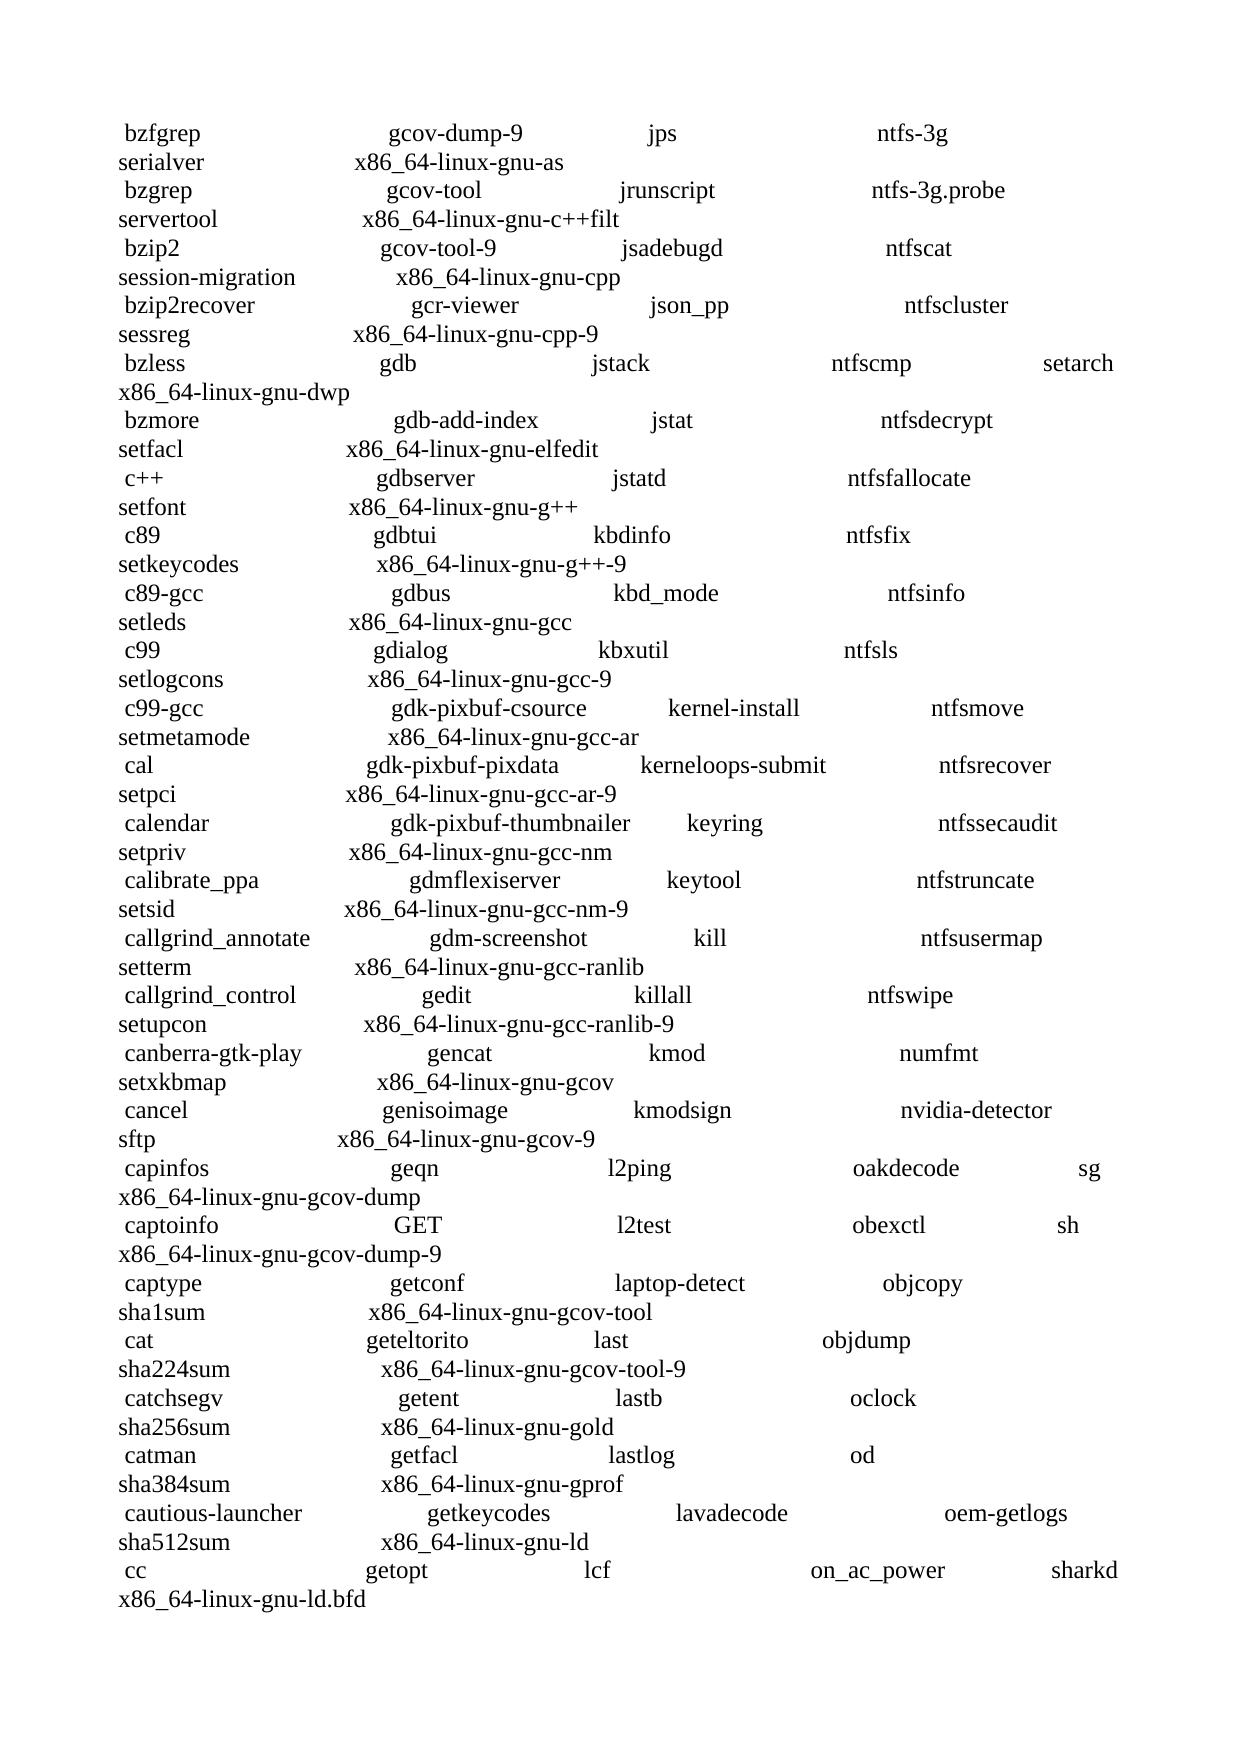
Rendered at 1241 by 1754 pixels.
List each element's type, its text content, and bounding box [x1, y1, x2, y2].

text c99-gcc gdk-pixbuf-csource kernel-install ntfsmove setmetamode x86_64-linux-gnu-gcc-ar [118, 693, 1122, 751]
text cancel genisoimage kmodsign nvidia-detector sftp x86_64-linux-gnu-gcov-9 [118, 1096, 1122, 1153]
text bzless gdb jstack ntfscmp setarch x86_64-linux-gnu-dwp [118, 348, 1122, 406]
text c89-gcc gdbus kbd_mode ntfsinfo setleds x86_64-linux-gnu-gcc [118, 578, 1122, 636]
text cautious-launcher getkeycodes lavadecode oem-getlogs sha512sum x86_64-linux-gnu-ld [118, 1498, 1122, 1556]
text bzip2 gcov-tool-9 jsadebugd ntfscat session-migration x86_64-linux-gnu-cpp [118, 233, 1122, 291]
text captoinfo GET l2test obexctl sh x86_64-linux-gnu-gcov-dump-9 [118, 1211, 1122, 1268]
text c99 gdialog kbxutil ntfsls setlogcons x86_64-linux-gnu-gcc-9 [118, 636, 1122, 693]
text cal gdk-pixbuf-pixdata kerneloops-submit ntfsrecover setpci x86_64-linux-gnu-gcc-ar-9 [118, 751, 1122, 808]
text bzmore gdb-add-index jstat ntfsdecrypt setfacl x86_64-linux-gnu-elfedit [118, 406, 1122, 463]
text canberra-gtk-play gencat kmod numfmt setxkbmap x86_64-linux-gnu-gcov [118, 1038, 1122, 1096]
text captype getconf laptop-detect objcopy sha1sum x86_64-linux-gnu-gcov-tool [118, 1268, 1122, 1326]
text bzgrep gcov-tool jrunscript ntfs-3g.probe servertool x86_64-linux-gnu-c++filt [118, 176, 1122, 233]
text calendar gdk-pixbuf-thumbnailer keyring ntfssecaudit setpriv x86_64-linux-gnu-gcc-nm [118, 808, 1122, 866]
text bzip2recover gcr-viewer json_pp ntfscluster sessreg x86_64-linux-gnu-cpp-9 [118, 291, 1122, 348]
text callgrind_control gedit killall ntfswipe setupcon x86_64-linux-gnu-gcc-ranlib-9 [118, 981, 1122, 1038]
text callgrind_annotate gdm-screenshot kill ntfsusermap setterm x86_64-linux-gnu-gcc-ranlib [118, 923, 1122, 981]
text catman getfacl lastlog od sha384sum x86_64-linux-gnu-gprof [118, 1441, 1122, 1498]
text catchsegv getent lastb oclock sha256sum x86_64-linux-gnu-gold [118, 1383, 1122, 1441]
text calibrate_ppa gdmflexiserver keytool ntfstruncate setsid x86_64-linux-gnu-gcc-nm-9 [118, 866, 1122, 923]
text capinfos geqn l2ping oakdecode sg x86_64-linux-gnu-gcov-dump [118, 1153, 1122, 1211]
text cc getopt lcf on_ac_power sharkd x86_64-linux-gnu-ld.bfd [118, 1556, 1122, 1613]
text c89 gdbtui kbdinfo ntfsfix setkeycodes x86_64-linux-gnu-g++-9 [118, 521, 1122, 578]
text bzfgrep gcov-dump-9 jps ntfs-3g serialver x86_64-linux-gnu-as [118, 118, 1122, 176]
text cat geteltorito last objdump sha224sum x86_64-linux-gnu-gcov-tool-9 [118, 1326, 1122, 1383]
text c++ gdbserver jstatd ntfsfallocate setfont x86_64-linux-gnu-g++ [118, 463, 1122, 521]
